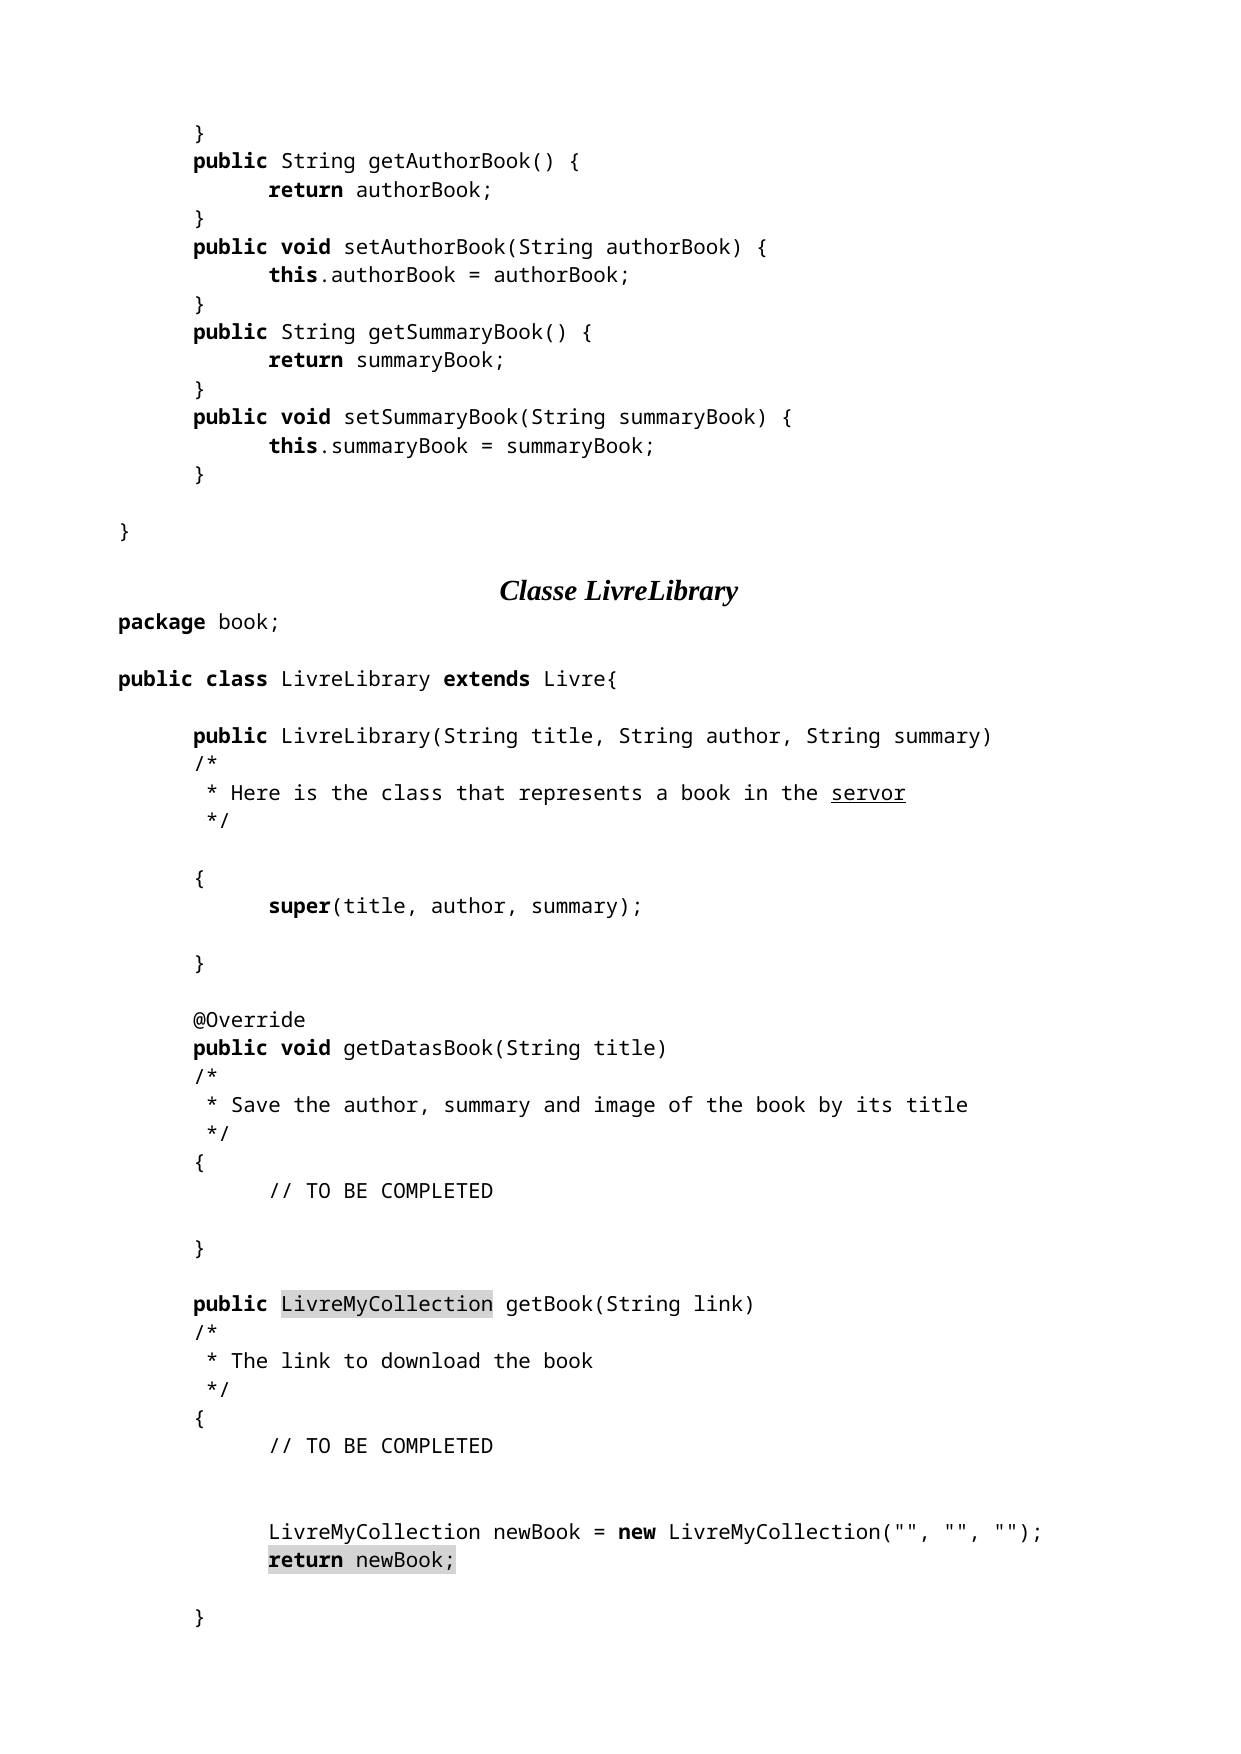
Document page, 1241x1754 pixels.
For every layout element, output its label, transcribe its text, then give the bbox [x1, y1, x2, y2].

text public LivreMyCollection getBook(String link) [118, 1289, 1122, 1318]
text Classe LivreLibrary [118, 573, 1122, 607]
text */ [118, 806, 1122, 834]
text } [118, 516, 1122, 545]
text } [118, 203, 1122, 232]
text /* [118, 749, 1122, 778]
text return summaryBook; [118, 346, 1122, 374]
text return newBook; [118, 1545, 1122, 1574]
text public String getSummaryBook() { [118, 317, 1122, 346]
text // TO BE COMPLETED [118, 1432, 1122, 1460]
text LivreMyCollection newBook = new LivreMyCollection("", "", ""); [118, 1517, 1122, 1545]
text /* [118, 1062, 1122, 1090]
text } [118, 374, 1122, 402]
text } [118, 1602, 1122, 1631]
text { [118, 1403, 1122, 1432]
text { [118, 863, 1122, 891]
text super(title, author, summary); [118, 891, 1122, 920]
text } [118, 289, 1122, 317]
text public void setSummaryBook(String summaryBook) { [118, 402, 1122, 431]
text * The link to download the book [118, 1346, 1122, 1375]
text // TO BE COMPLETED [118, 1176, 1122, 1204]
text public void getDatasBook(String title) [118, 1033, 1122, 1062]
text } [118, 948, 1122, 977]
text */ [118, 1375, 1122, 1403]
text public class LivreLibrary extends Livre{ [118, 664, 1122, 692]
text * Here is the class that represents a book in the servor [118, 778, 1122, 806]
text } [118, 459, 1122, 488]
text package book; [118, 607, 1122, 635]
text } [118, 118, 1122, 147]
text /* [118, 1318, 1122, 1346]
text @Override [118, 1005, 1122, 1033]
text * Save the author, summary and image of the book by its title [118, 1090, 1122, 1119]
text this.authorBook = authorBook; [118, 260, 1122, 289]
text this.summaryBook = summaryBook; [118, 431, 1122, 459]
text public String getAuthorBook() { [118, 147, 1122, 175]
text public LivreLibrary(String title, String author, String summary) [118, 721, 1122, 749]
text public void setAuthorBook(String authorBook) { [118, 232, 1122, 260]
text return authorBook; [118, 175, 1122, 203]
text } [118, 1233, 1122, 1261]
text { [118, 1147, 1122, 1176]
text */ [118, 1119, 1122, 1147]
